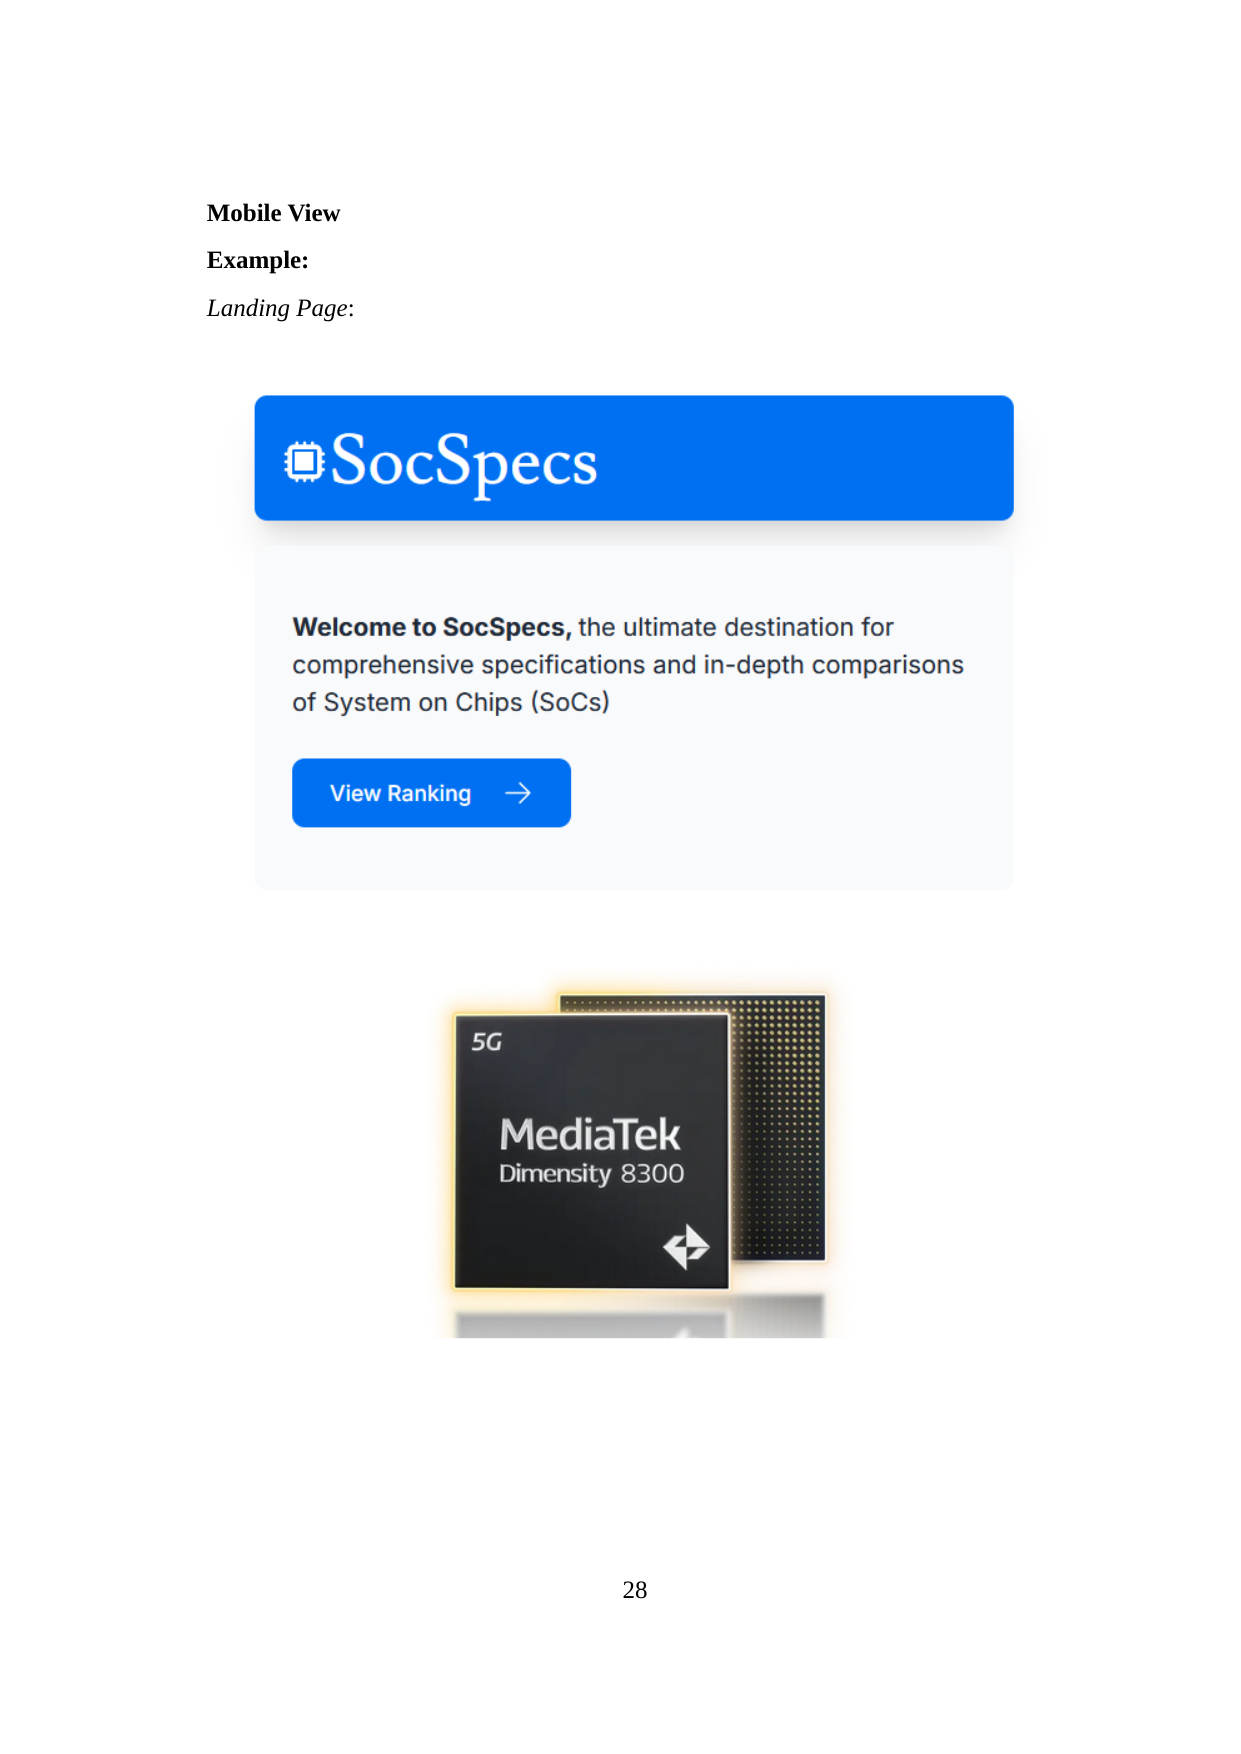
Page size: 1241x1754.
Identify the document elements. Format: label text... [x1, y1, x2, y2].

text Landing Page: [207, 293, 1063, 322]
text Example: [207, 245, 1063, 274]
text Mobile View [207, 198, 1063, 226]
picture [221, 358, 1049, 1501]
